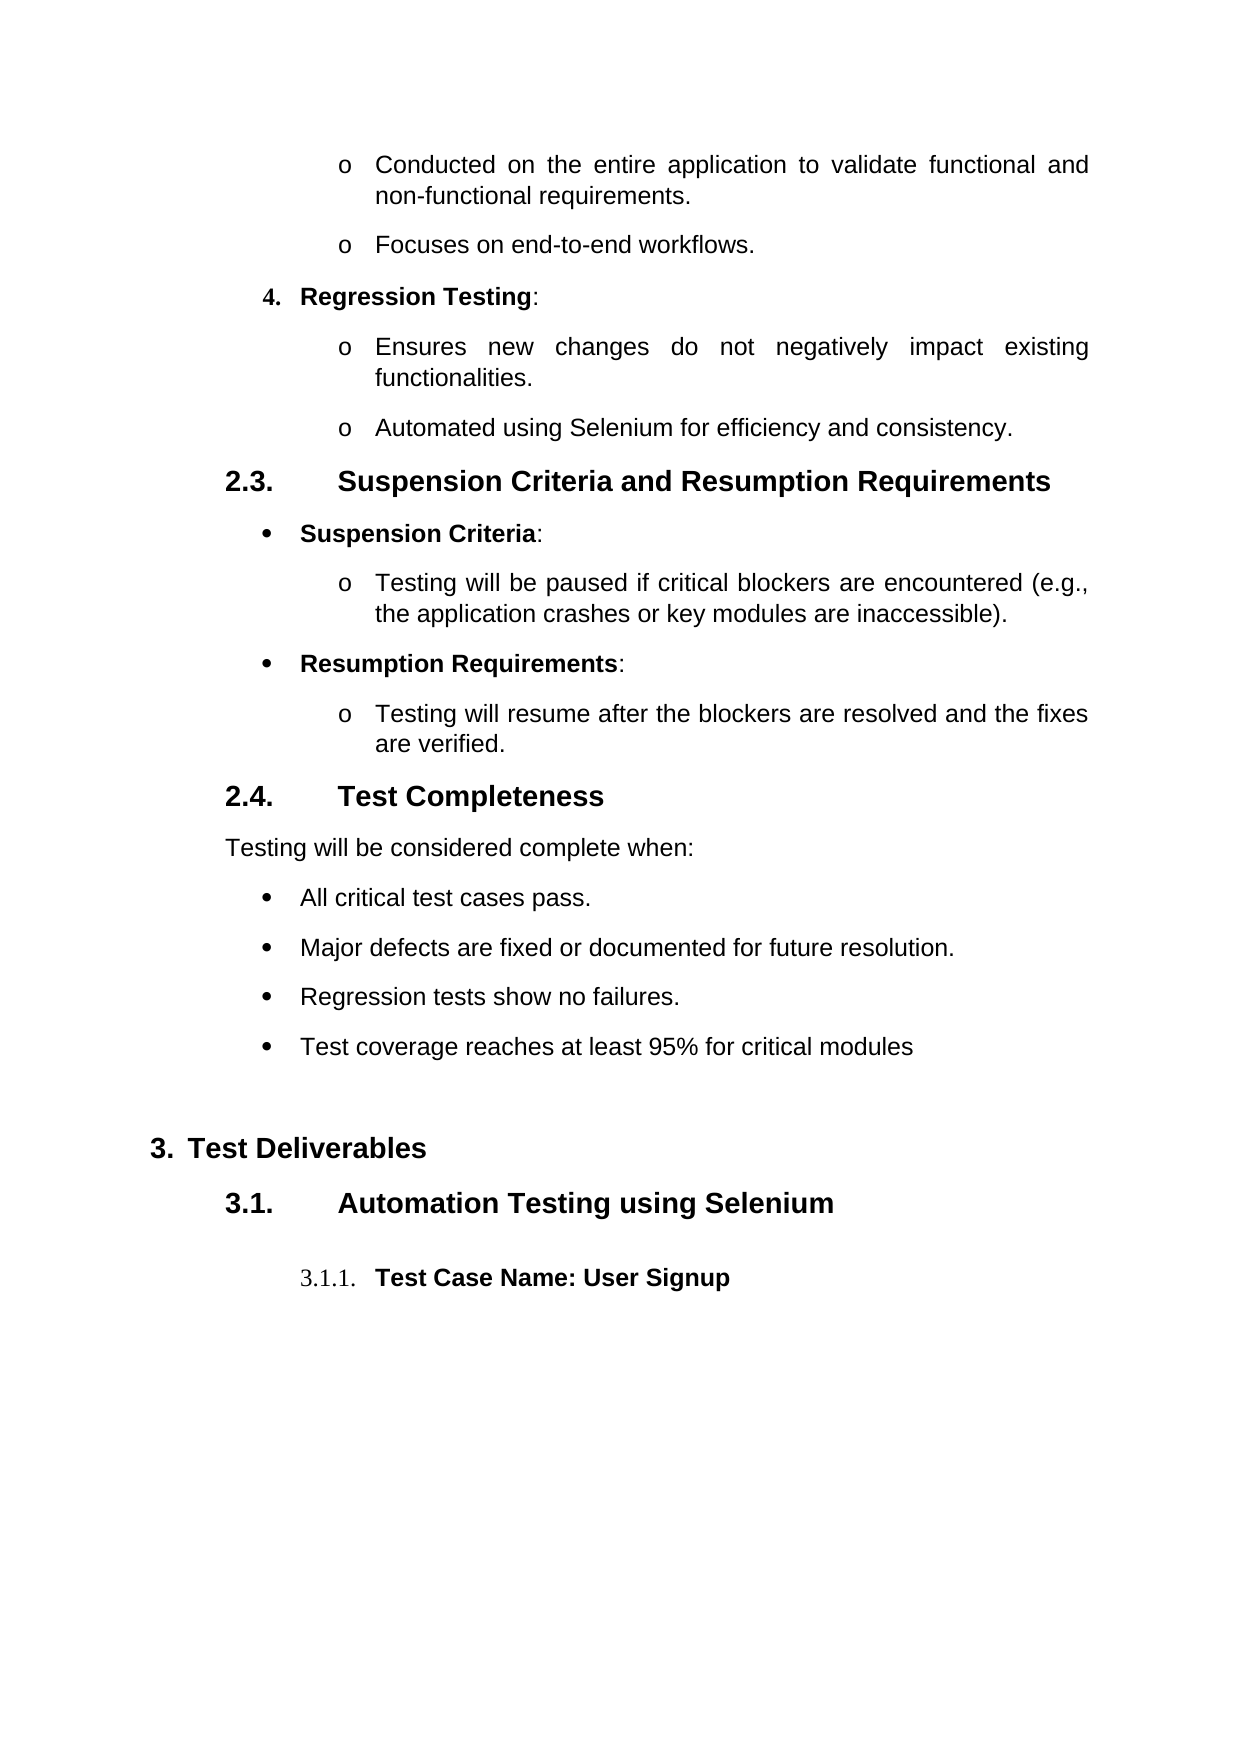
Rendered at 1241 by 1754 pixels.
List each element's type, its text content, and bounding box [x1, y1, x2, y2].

list Suspension Criteria and Resumption Requirements [225, 464, 1090, 498]
list Test Deliverables [150, 1131, 1090, 1165]
text Testing will be considered complete when: [225, 833, 1090, 862]
list Test coverage reaches at least 95% for critical modules [262, 1032, 1090, 1061]
list Regression Testing: [262, 282, 1090, 311]
list Focuses on end-to-end workflows. [337, 231, 1090, 261]
list Testing will be paused if critical blockers are encountered (e.g., the application crashes or key modules are inaccessible). [337, 568, 1090, 628]
list Major defects are fixed or documented for future resolution. [262, 933, 1090, 962]
list Testing will resume after the blockers are resolved and the fixes are verified. [337, 698, 1090, 758]
list Automation Testing using Selenium [225, 1186, 1090, 1219]
list All critical test cases pass. [262, 883, 1090, 912]
list Test Case Name: User Signup [300, 1263, 1090, 1292]
list Test Completeness [225, 779, 1090, 813]
list Resumption Requirements: [262, 649, 1090, 678]
list Regression tests show no failures. [262, 982, 1090, 1011]
list Suspension Criteria: [262, 519, 1090, 547]
list Conducted on the entire application to validate functional and non-functional requirements. [337, 150, 1090, 210]
list Automated using Selenium for efficiency and consistency. [337, 412, 1090, 443]
list Ensures new changes do not negatively impact existing functionalities. [337, 332, 1090, 392]
